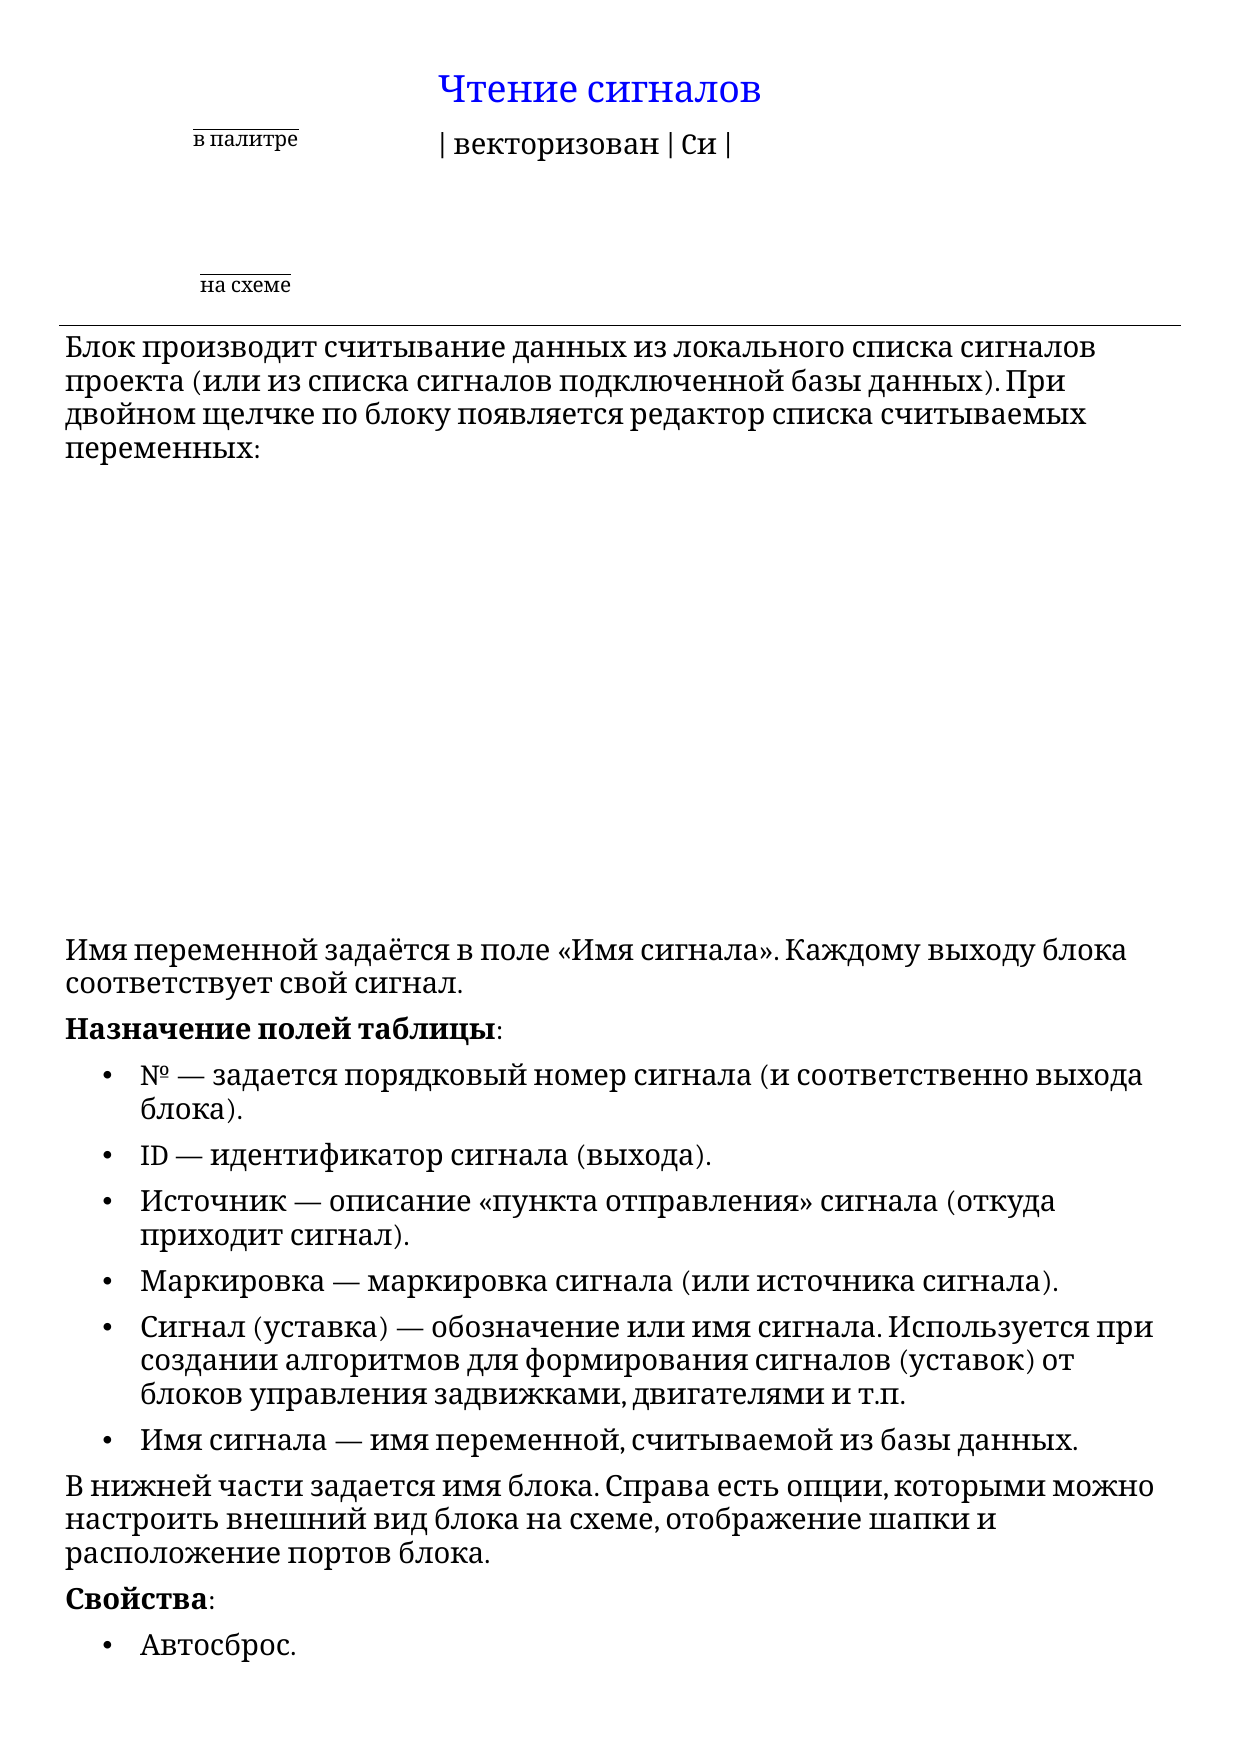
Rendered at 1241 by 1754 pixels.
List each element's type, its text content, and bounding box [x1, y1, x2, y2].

table_cell на схеме [59, 268, 432, 325]
table_cell | векторизован | Cи | [432, 122, 1181, 179]
table_header Чтение сигналов [432, 59, 1181, 122]
table_cell [432, 268, 1181, 325]
table_cell [432, 180, 1181, 268]
table_cell Блок производит считывание данных из локального списка сигналов проекта (или из списка сигналов подключенной базы данных). При двойном щелчке по блоку появляется редактор списка считываемых переменных: Имя переменной задаётся в поле «Имя сигнала». Каждому выходу блока соответствует свой сигнал. Назначение полей таблицы: № — задается порядковый номер сигнала (и соответственно выхода блока). ID — идентификатор сигнала (выхода). Источник — описание «пункта отправления» сигнала (откуда приходит сигнал). Маркировка — маркировка сигнала (или источника сигнала). Сигнал (уставка) — обозначение или имя сигнала. Используется при создании алгоритмов для формирования сигналов (уставок) от блоков управления задвижками, двигателями и т.п. Имя сигнала — имя переменной, считываемой из базы данных. В нижней части задается имя блока. Справа есть опции, которыми можно настроить внешний вид блока на схеме, отображение шапки и расположение портов блока. Свойства: Автосброс. Расчитывать с задержкой на шаг. [59, 326, 1181, 1681]
table_cell [59, 180, 432, 268]
table_cell в палитре [59, 122, 432, 179]
table_header [59, 59, 432, 122]
